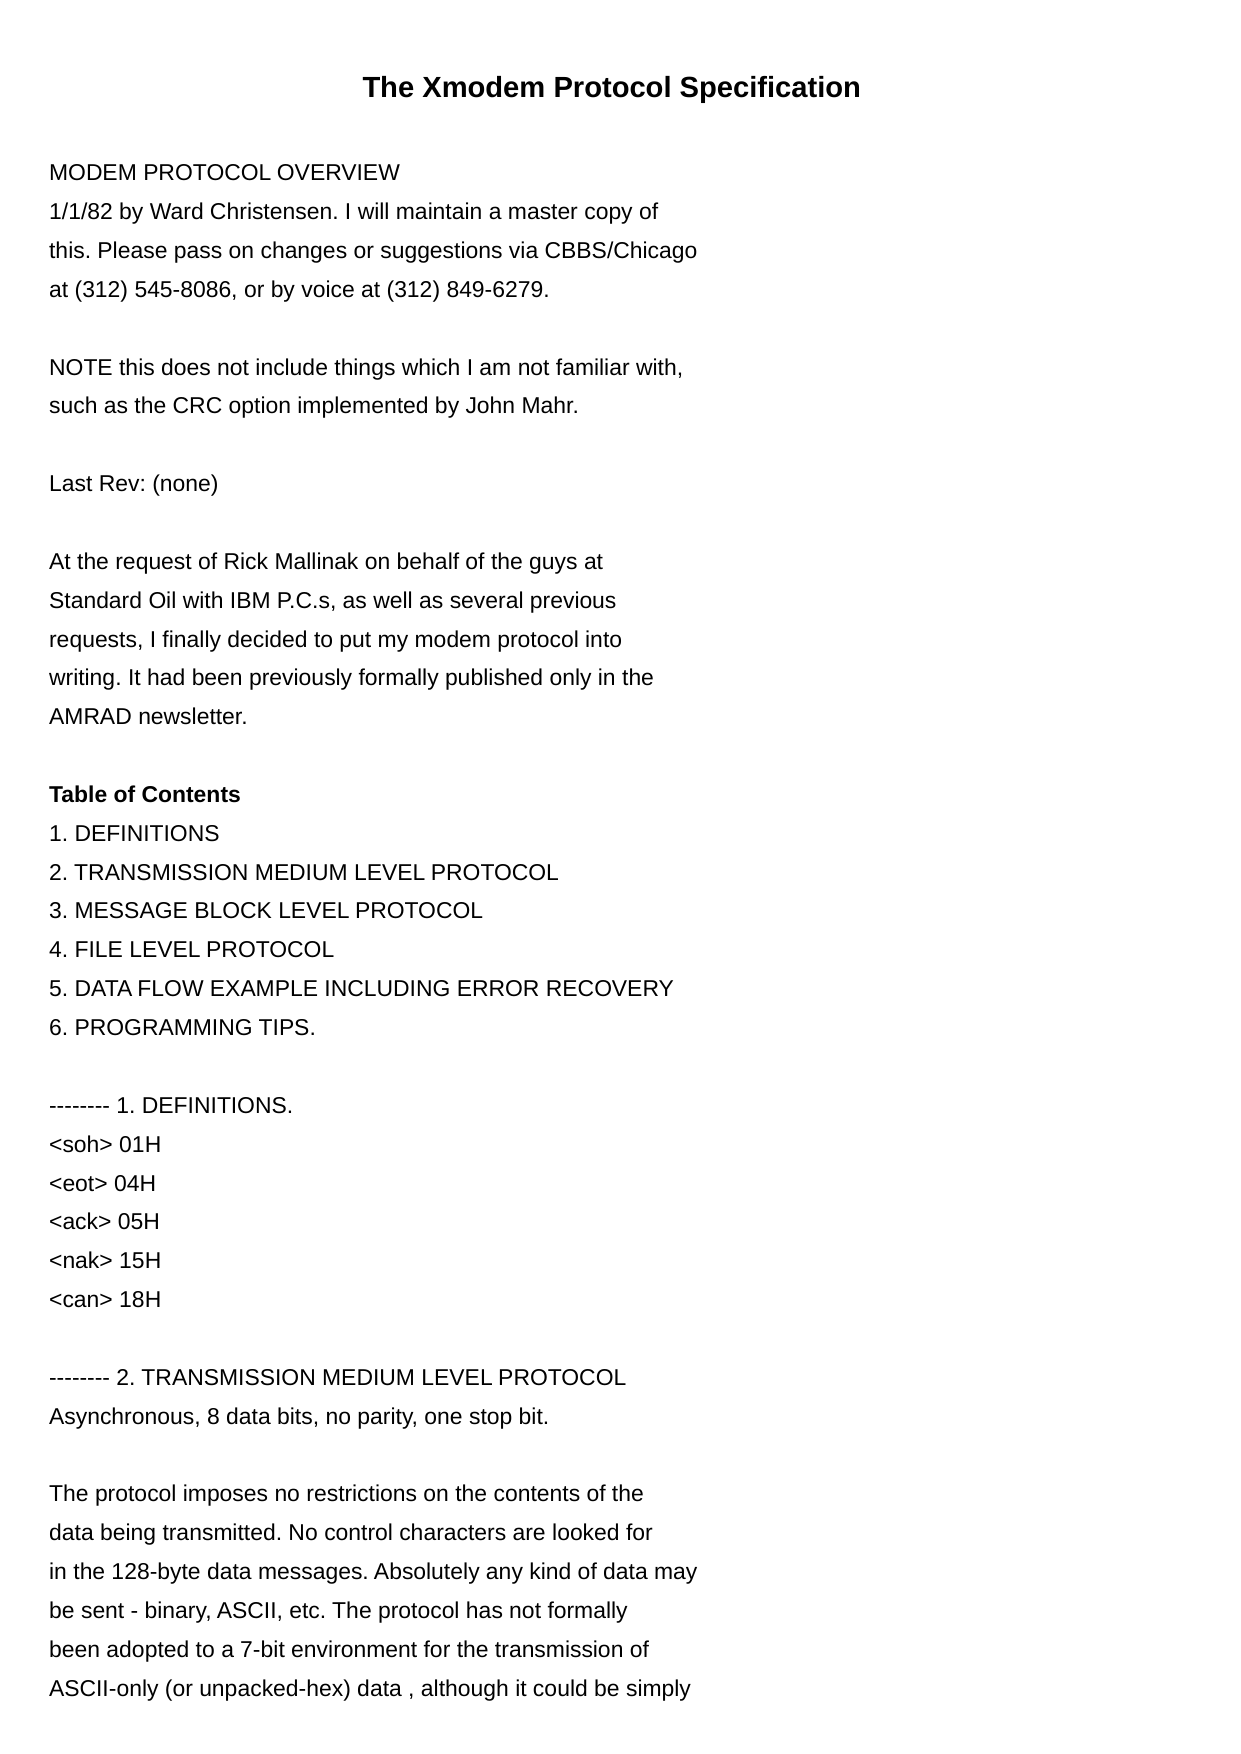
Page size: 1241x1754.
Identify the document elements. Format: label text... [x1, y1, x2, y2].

text NOTE this does not include things which I am not familiar with, [49, 353, 1187, 380]
text 6. PROGRAMMING TIPS. [49, 1014, 1187, 1040]
text <soh> 01H [49, 1131, 1187, 1157]
text such as the CRC option implemented by John Mahr. [49, 392, 1187, 419]
text this. Please pass on changes or suggestions via CBBS/Chicago [49, 237, 1187, 263]
text <nak> 15H [49, 1247, 1187, 1273]
subtitle The Xmodem Protocol Specification [49, 50, 1187, 108]
text 2. TRANSMISSION MEDIUM LEVEL PROTOCOL [49, 859, 1187, 885]
text 3. MESSAGE BLOCK LEVEL PROTOCOL [49, 897, 1187, 924]
text ASCII-only (or unpacked-hex) data , although it could be simply [49, 1674, 1187, 1701]
text Standard Oil with IBM P.C.s, as well as several previous [49, 587, 1187, 613]
text At the request of Rick Mallinak on behalf of the guys at [49, 548, 1187, 574]
text <ack> 05H [49, 1208, 1187, 1235]
text <can> 18H [49, 1286, 1187, 1312]
text 1. DEFINITIONS [49, 820, 1187, 846]
text be sent - binary, ASCII, etc. The protocol has not formally [49, 1597, 1187, 1623]
text 5. DATA FLOW EXAMPLE INCLUDING ERROR RECOVERY [49, 975, 1187, 1002]
text The protocol imposes no restrictions on the contents of the [49, 1480, 1187, 1507]
text data being transmitted. No control characters are looked for [49, 1519, 1187, 1546]
text <eot> 04H [49, 1169, 1187, 1196]
text been adopted to a 7-bit environment for the transmission of [49, 1636, 1187, 1662]
text 4. FILE LEVEL PROTOCOL [49, 936, 1187, 963]
text MODEM PROTOCOL OVERVIEW [49, 159, 1187, 186]
text 1/1/82 by Ward Christensen. I will maintain a master copy of [49, 198, 1187, 224]
text -------- 2. TRANSMISSION MEDIUM LEVEL PROTOCOL [49, 1364, 1187, 1390]
text Asynchronous, 8 data bits, no parity, one stop bit. [49, 1403, 1187, 1429]
text at (312) 545-8086, or by voice at (312) 849-6279. [49, 276, 1187, 302]
text AMRAD newsletter. [49, 703, 1187, 729]
text -------- 1. DEFINITIONS. [49, 1092, 1187, 1118]
text requests, I finally decided to put my modem protocol into [49, 626, 1187, 652]
text in the 128-byte data messages. Absolutely any kind of data may [49, 1558, 1187, 1584]
text writing. It had been previously formally published only in the [49, 664, 1187, 691]
text Last Rev: (none) [49, 470, 1187, 496]
text Table of Contents [49, 781, 1187, 807]
